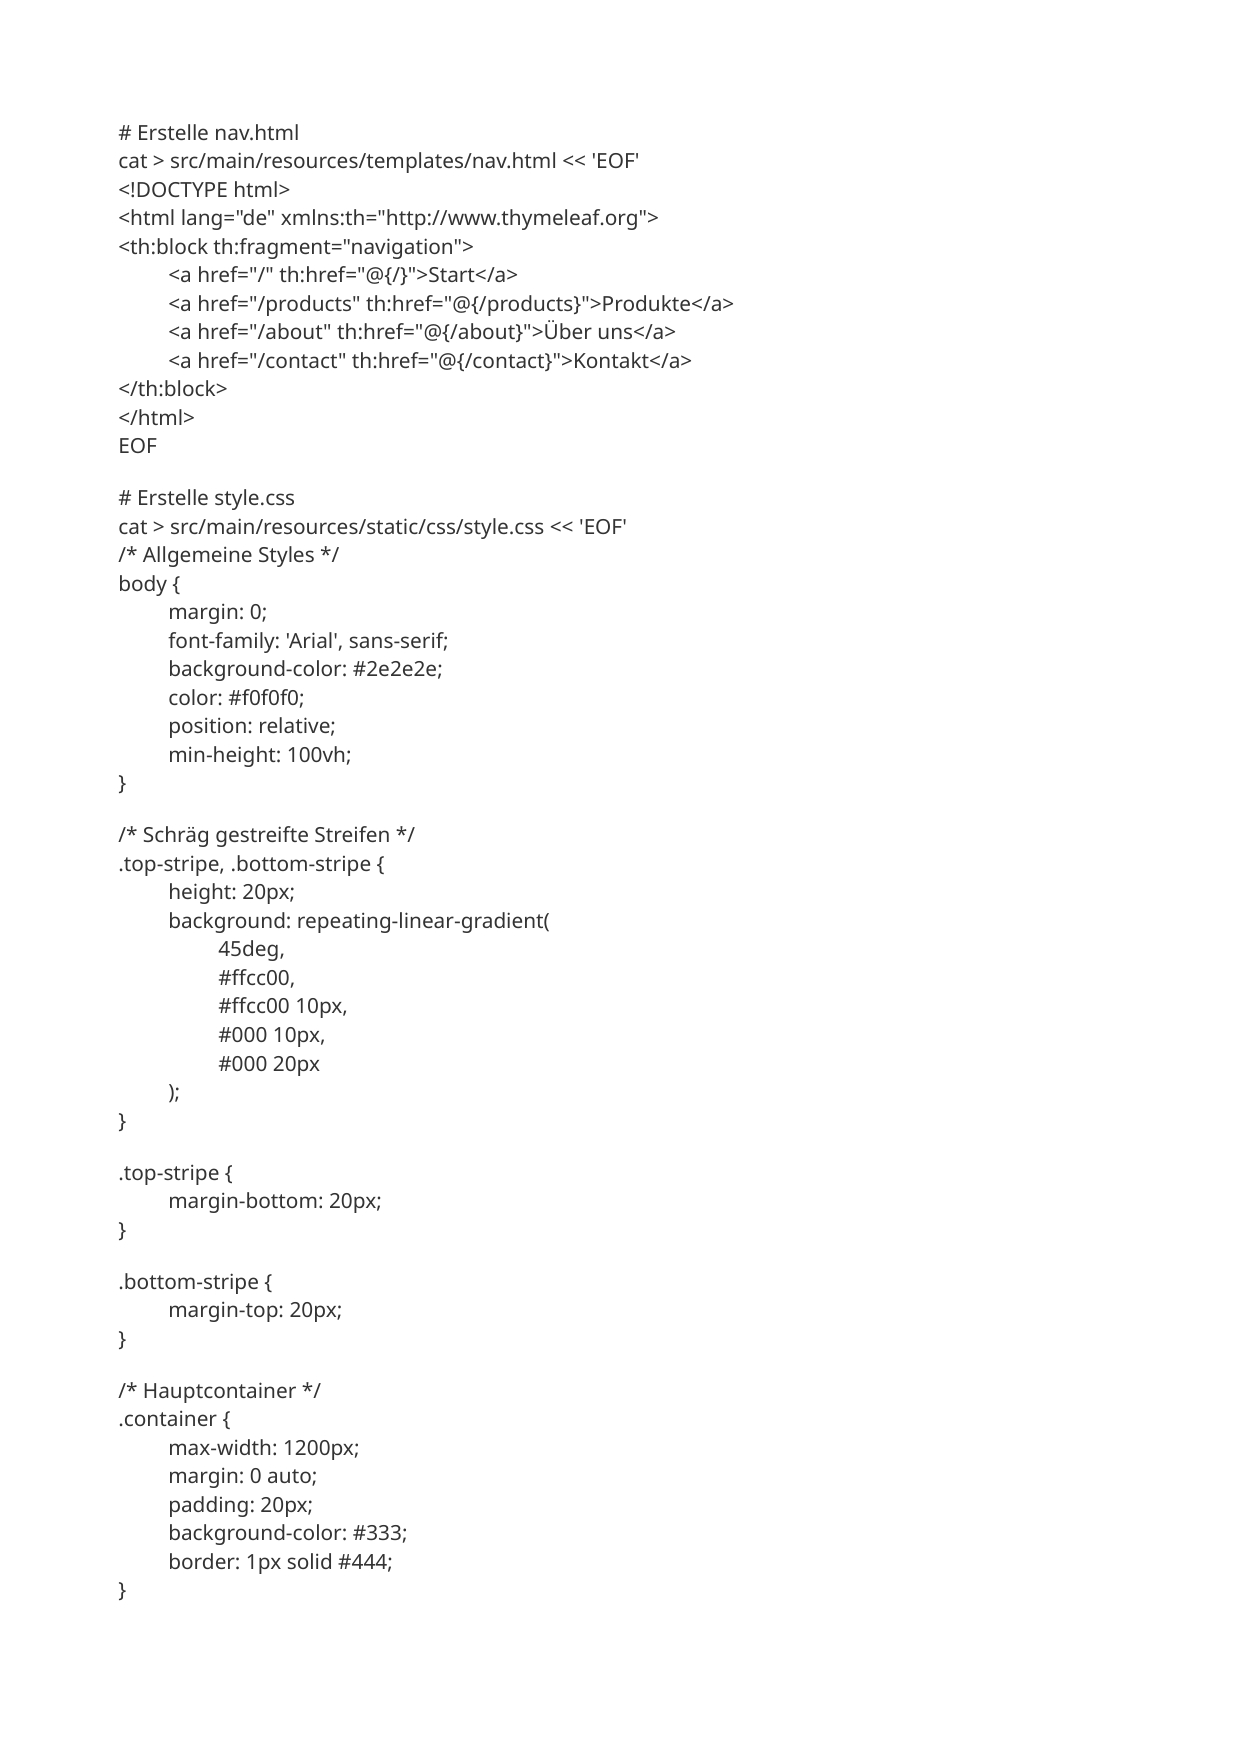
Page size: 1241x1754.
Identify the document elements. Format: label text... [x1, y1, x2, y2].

text /* Allgemeine Styles */ [118, 540, 1122, 569]
text #ffcc00, [118, 963, 1122, 992]
text /* Hauptcontainer */ [118, 1376, 1122, 1404]
text <th:block th:fragment="navigation"> [118, 232, 1122, 260]
text <a href="/about" th:href="@{/about}">Über uns</a> [118, 317, 1122, 346]
text max-width: 1200px; [118, 1433, 1122, 1461]
text padding: 20px; [118, 1490, 1122, 1518]
text margin: 0; [118, 597, 1122, 626]
text } [118, 1324, 1122, 1352]
text border: 1px solid #444; [118, 1547, 1122, 1576]
text cat > src/main/resources/static/css/style.css << 'EOF' [118, 512, 1122, 540]
text body { [118, 569, 1122, 597]
text <a href="/products" th:href="@{/products}">Produkte</a> [118, 289, 1122, 317]
text .top-stripe, .bottom-stripe { [118, 849, 1122, 877]
text background-color: #333; [118, 1518, 1122, 1547]
text font-family: 'Arial', sans-serif; [118, 626, 1122, 654]
text </th:block> [118, 374, 1122, 403]
text .container { [118, 1404, 1122, 1433]
text # Erstelle style.css [118, 483, 1122, 512]
text <html lang="de" xmlns:th="http://www.thymeleaf.org"> [118, 203, 1122, 232]
text .bottom-stripe { [118, 1267, 1122, 1295]
text <!DOCTYPE html> [118, 175, 1122, 203]
text EOF [118, 431, 1122, 460]
text background-color: #2e2e2e; [118, 654, 1122, 683]
text <a href="/" th:href="@{/}">Start</a> [118, 260, 1122, 289]
text cat > src/main/resources/templates/nav.html << 'EOF' [118, 147, 1122, 175]
text position: relative; [118, 711, 1122, 740]
text #000 20px [118, 1049, 1122, 1077]
text /* Schräg gestreifte Streifen */ [118, 821, 1122, 849]
text </html> [118, 403, 1122, 431]
text } [118, 1215, 1122, 1243]
text ); [118, 1077, 1122, 1106]
text margin: 0 auto; [118, 1461, 1122, 1490]
text color: #f0f0f0; [118, 683, 1122, 711]
text margin-bottom: 20px; [118, 1186, 1122, 1215]
text } [118, 768, 1122, 797]
text } [118, 1576, 1122, 1604]
text min-height: 100vh; [118, 740, 1122, 768]
text 45deg, [118, 934, 1122, 963]
text height: 20px; [118, 877, 1122, 906]
text <a href="/contact" th:href="@{/contact}">Kontakt</a> [118, 346, 1122, 374]
text # Erstelle nav.html [118, 118, 1122, 147]
text margin-top: 20px; [118, 1295, 1122, 1324]
text background: repeating-linear-gradient( [118, 906, 1122, 934]
text } [118, 1106, 1122, 1134]
text #000 10px, [118, 1020, 1122, 1049]
text .top-stripe { [118, 1158, 1122, 1186]
text #ffcc00 10px, [118, 992, 1122, 1020]
